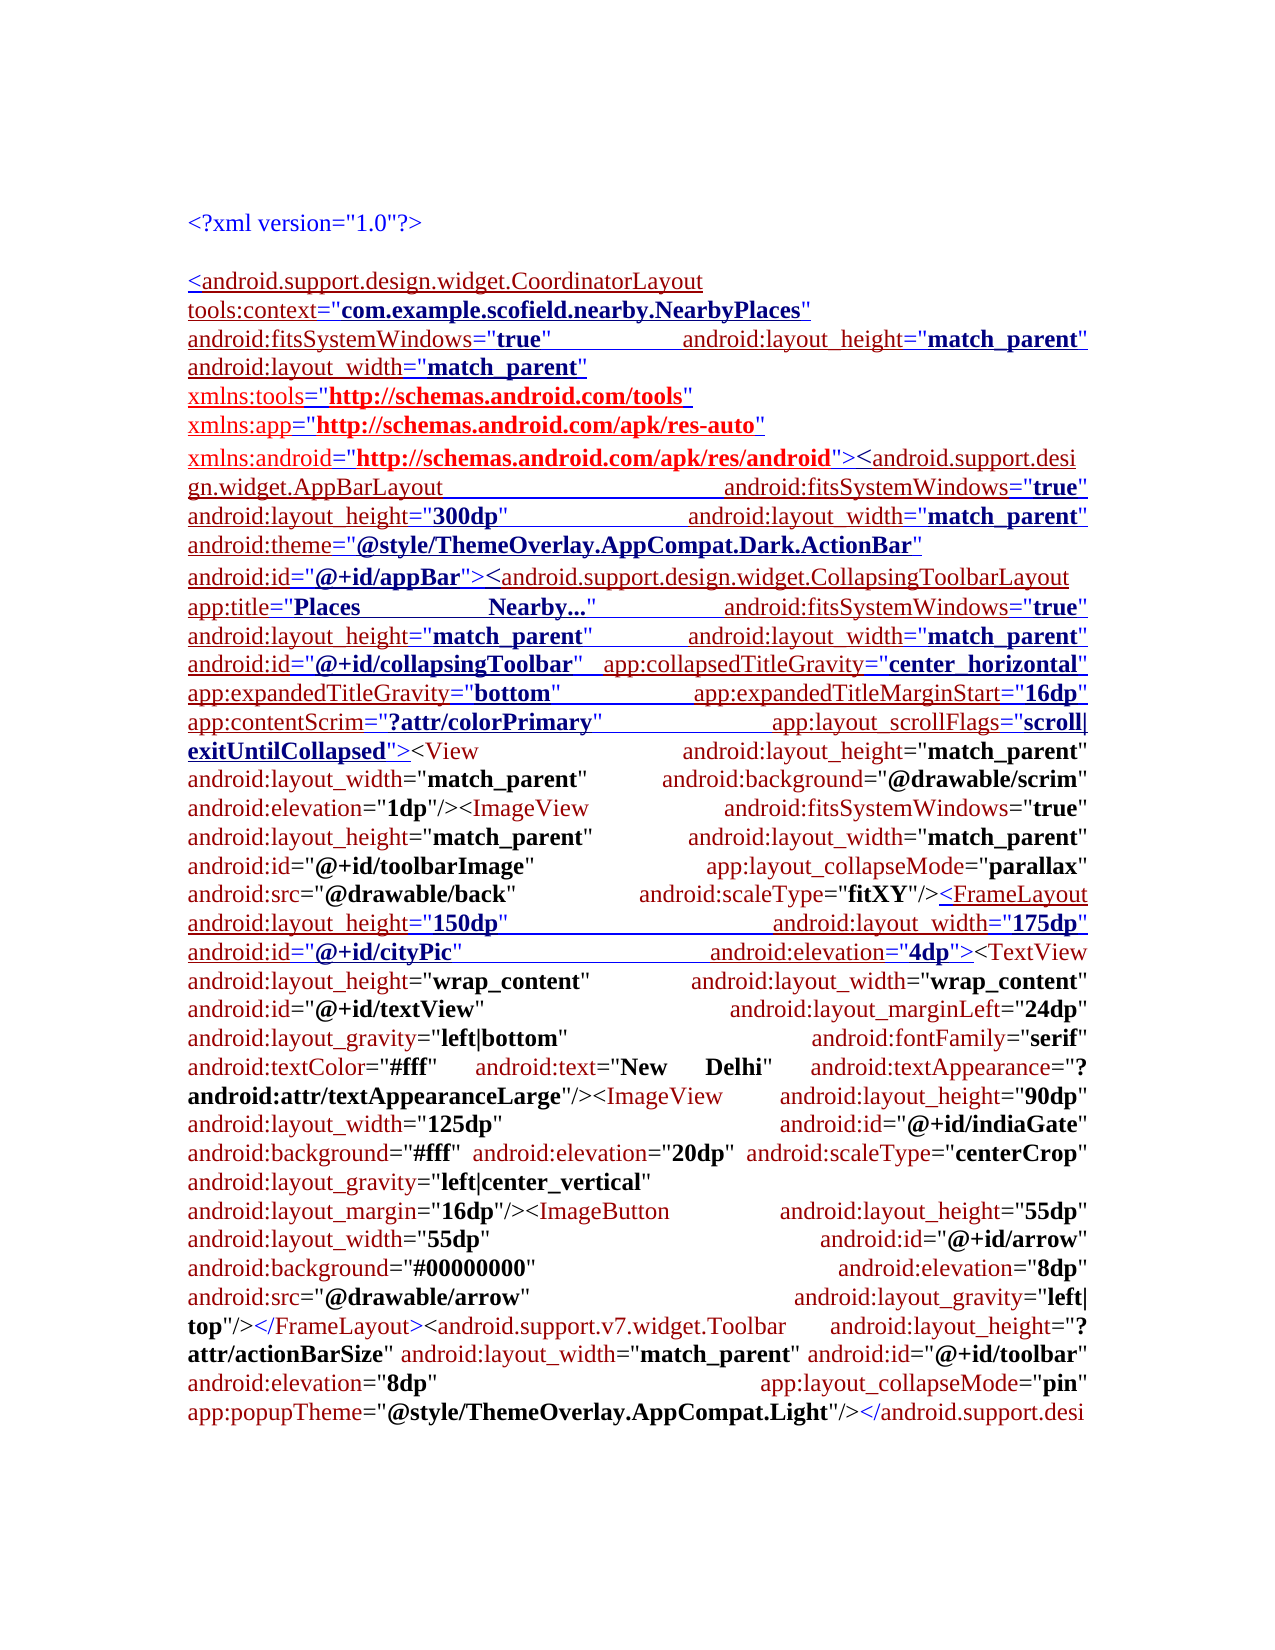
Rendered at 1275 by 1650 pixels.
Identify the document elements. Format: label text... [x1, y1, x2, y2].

text android:id="@+id/cityPic" android:elevation="4dp"><TextView android:layout_height="wrap_content" android:layout_width="wrap_content" android:id="@+id/textView" android:layout_marginLeft="24dp" android:layout_gravity="left|bottom" android:fontFamily="serif" android:textColor="#fff" android:text="New Delhi" android:textAppearance="?android:attr/textAppearanceLarge"/><ImageView android:layout_height="90dp" android:layout_width="125dp" android:id="@+id/indiaGate" android:background="#fff" android:elevation="20dp" android:scaleType="centerCrop" android:layout_gravity="left|center_vertical" android:layout_margin="16dp"/><ImageButton android:layout_height="55dp" android:layout_width="55dp" android:id="@+id/arrow" android:background="#00000000" android:elevation="8dp" android:src="@drawable/arrow" android:layout_gravity="left|top"/></FrameLayout><android.support.v7.widget.Toolbar android:layout_height="?attr/actionBarSize" android:layout_width="match_parent" android:id="@+id/toolbar" android:elevation="8dp" app:layout_collapseMode="pin" app:popupTheme="@style/ThemeOverlay.AppCompat.Light"/></android.support.desi [187, 934, 1087, 1426]
text exitUntilCollapsed"><View android:layout_height="match_parent" android:layout_width="match_parent" android:background="@drawable/scrim" android:elevation="1dp"/><ImageView android:fitsSystemWindows="true" android:layout_height="match_parent" android:layout_width="match_parent" android:id="@+id/toolbarImage" app:layout_collapseMode="parallax" android:src="@drawable/back" android:scaleType="fitXY"/><FrameLayout android:layout_height="150dp" android:layout_width="175dp" [187, 733, 1087, 933]
text android:layout_width="match_parent" xmlns:tools="http://schemas.android.com/tools" xmlns:app="http://schemas.android.com/apk/res-auto" xmlns:android="http://schemas.android.com/apk/res/android"><android.support.design.widget.AppBarLayout android:fitsSystemWindows="true" [187, 350, 1087, 497]
text android:layout_height="match_parent" android:layout_width="match_parent" [187, 618, 1087, 646]
text android:layout_height="300dp" android:layout_width="match_parent" [187, 498, 1087, 526]
text android:theme="@style/ThemeOverlay.AppCompat.Dark.ActionBar" android:id="@+id/appBar"><android.support.design.widget.CollapsingToolbarLayout app:title="Places Nearby..." android:fitsSystemWindows="true" [187, 527, 1087, 617]
text app:contentScrim="?attr/colorPrimary" app:layout_scrollFlags="scroll| [187, 704, 1087, 732]
text app:expandedTitleGravity="bottom" app:expandedTitleMarginStart="16dp" [187, 675, 1087, 703]
text <android.support.design.widget.CoordinatorLayout tools:context="com.example.scofield.nearby.NearbyPlaces" android:fitsSystemWindows="true" android:layout_height="match_parent" [187, 266, 1087, 349]
text android:id="@+id/collapsingToolbar" app:collapsedTitleGravity="center_horizontal" [187, 647, 1087, 674]
text <?xml version="1.0"?> [187, 208, 1087, 237]
